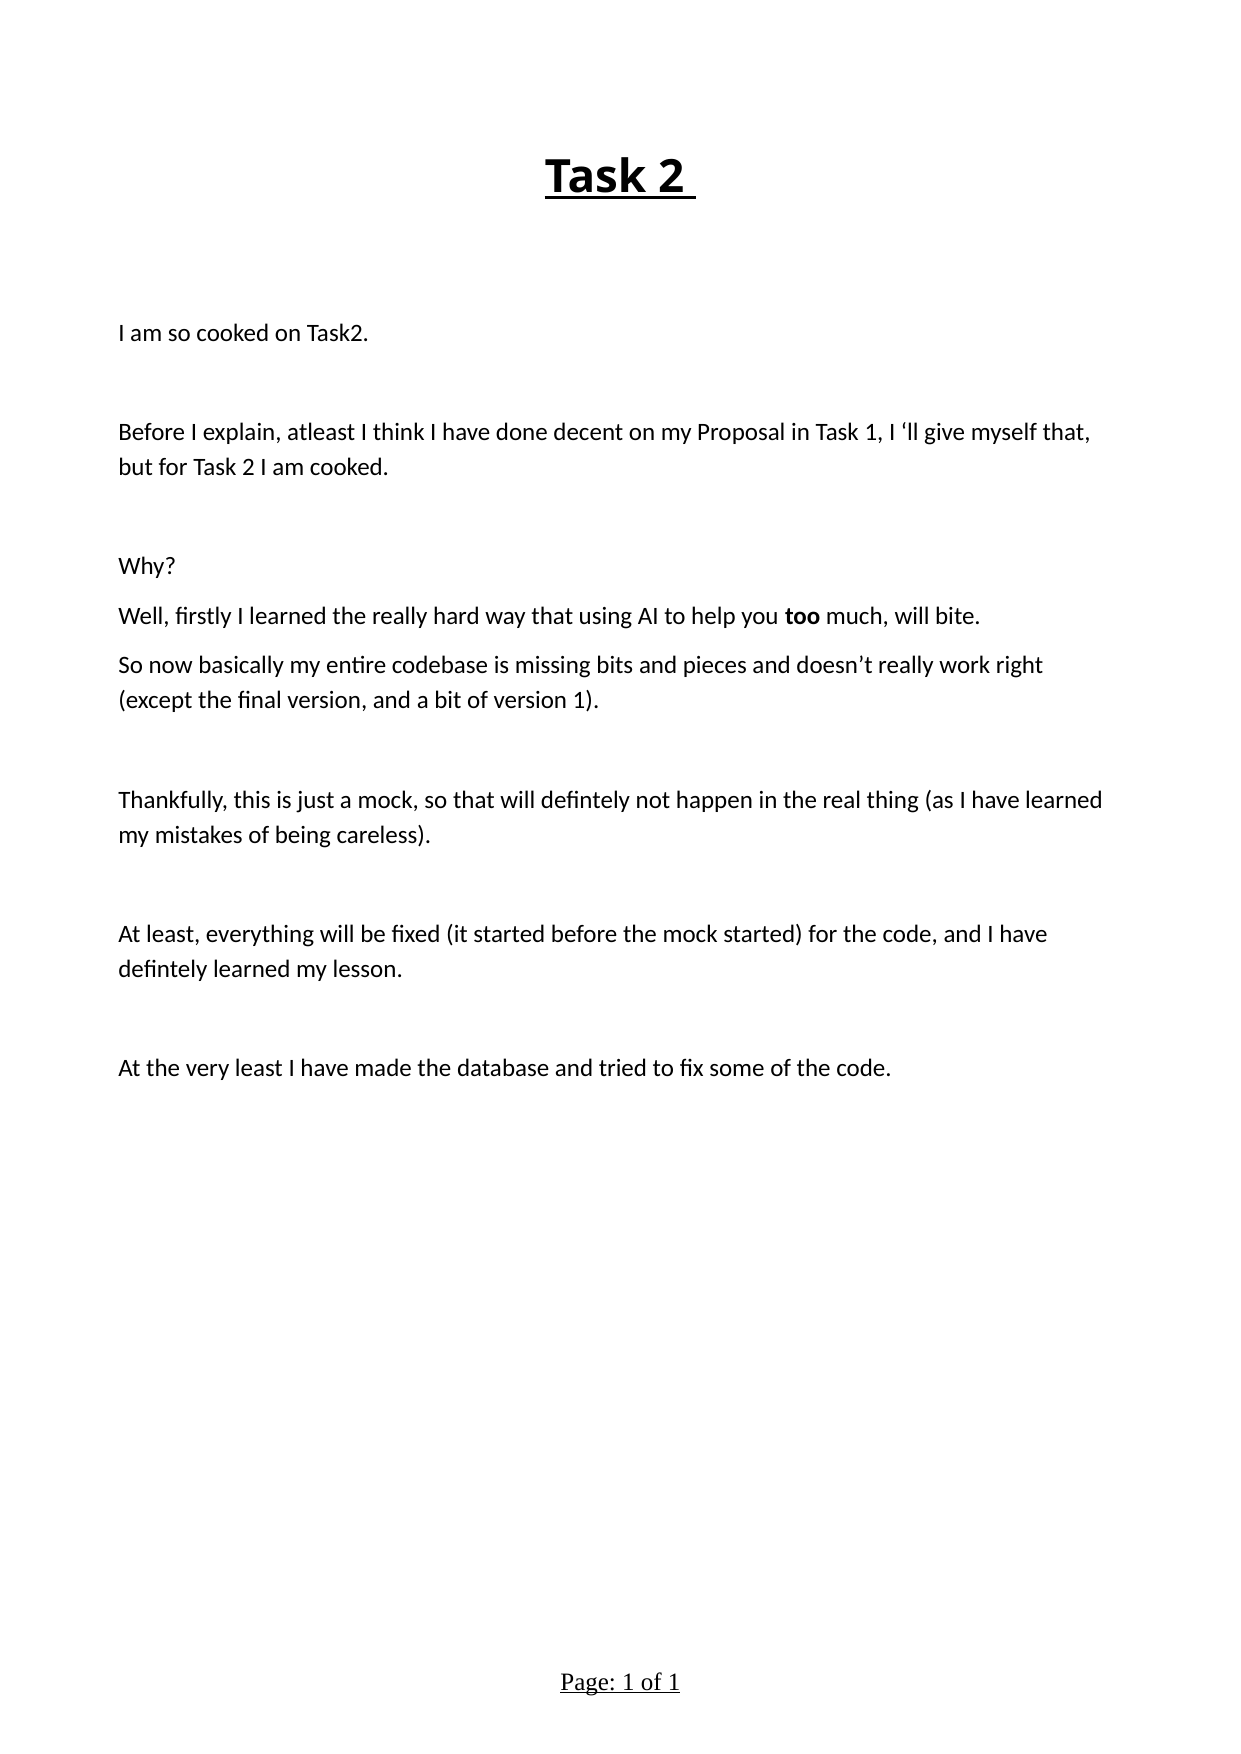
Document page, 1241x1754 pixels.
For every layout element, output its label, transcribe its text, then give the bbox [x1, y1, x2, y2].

text Thankfully, this is just a mock, so that will defintely not happen in the real thing (as I have learned my mistakes of being careless). [118, 784, 1122, 849]
text I am so cooked on Task2. [118, 317, 1122, 348]
text At the very least I have made the database and tried to fix some of the code. [118, 1052, 1122, 1083]
text At least, everything will be fixed (it started before the mock started) for the code, and I have defintely learned my lesson. [118, 918, 1122, 983]
title Task 2 [118, 143, 1122, 206]
text Why? [118, 551, 1122, 581]
text Before I explain, atleast I think I have done decent on my Proposal in Task 1, I ‘ll give myself that, but for Task 2 I am cooked. [118, 416, 1122, 482]
text Well, firstly I learned the really hard way that using AI to help you too much, will bite. [118, 600, 1122, 631]
text So now basically my entire codebase is missing bits and pieces and doesn’t really work right (except the final version, and a bit of version 1). [118, 650, 1122, 715]
